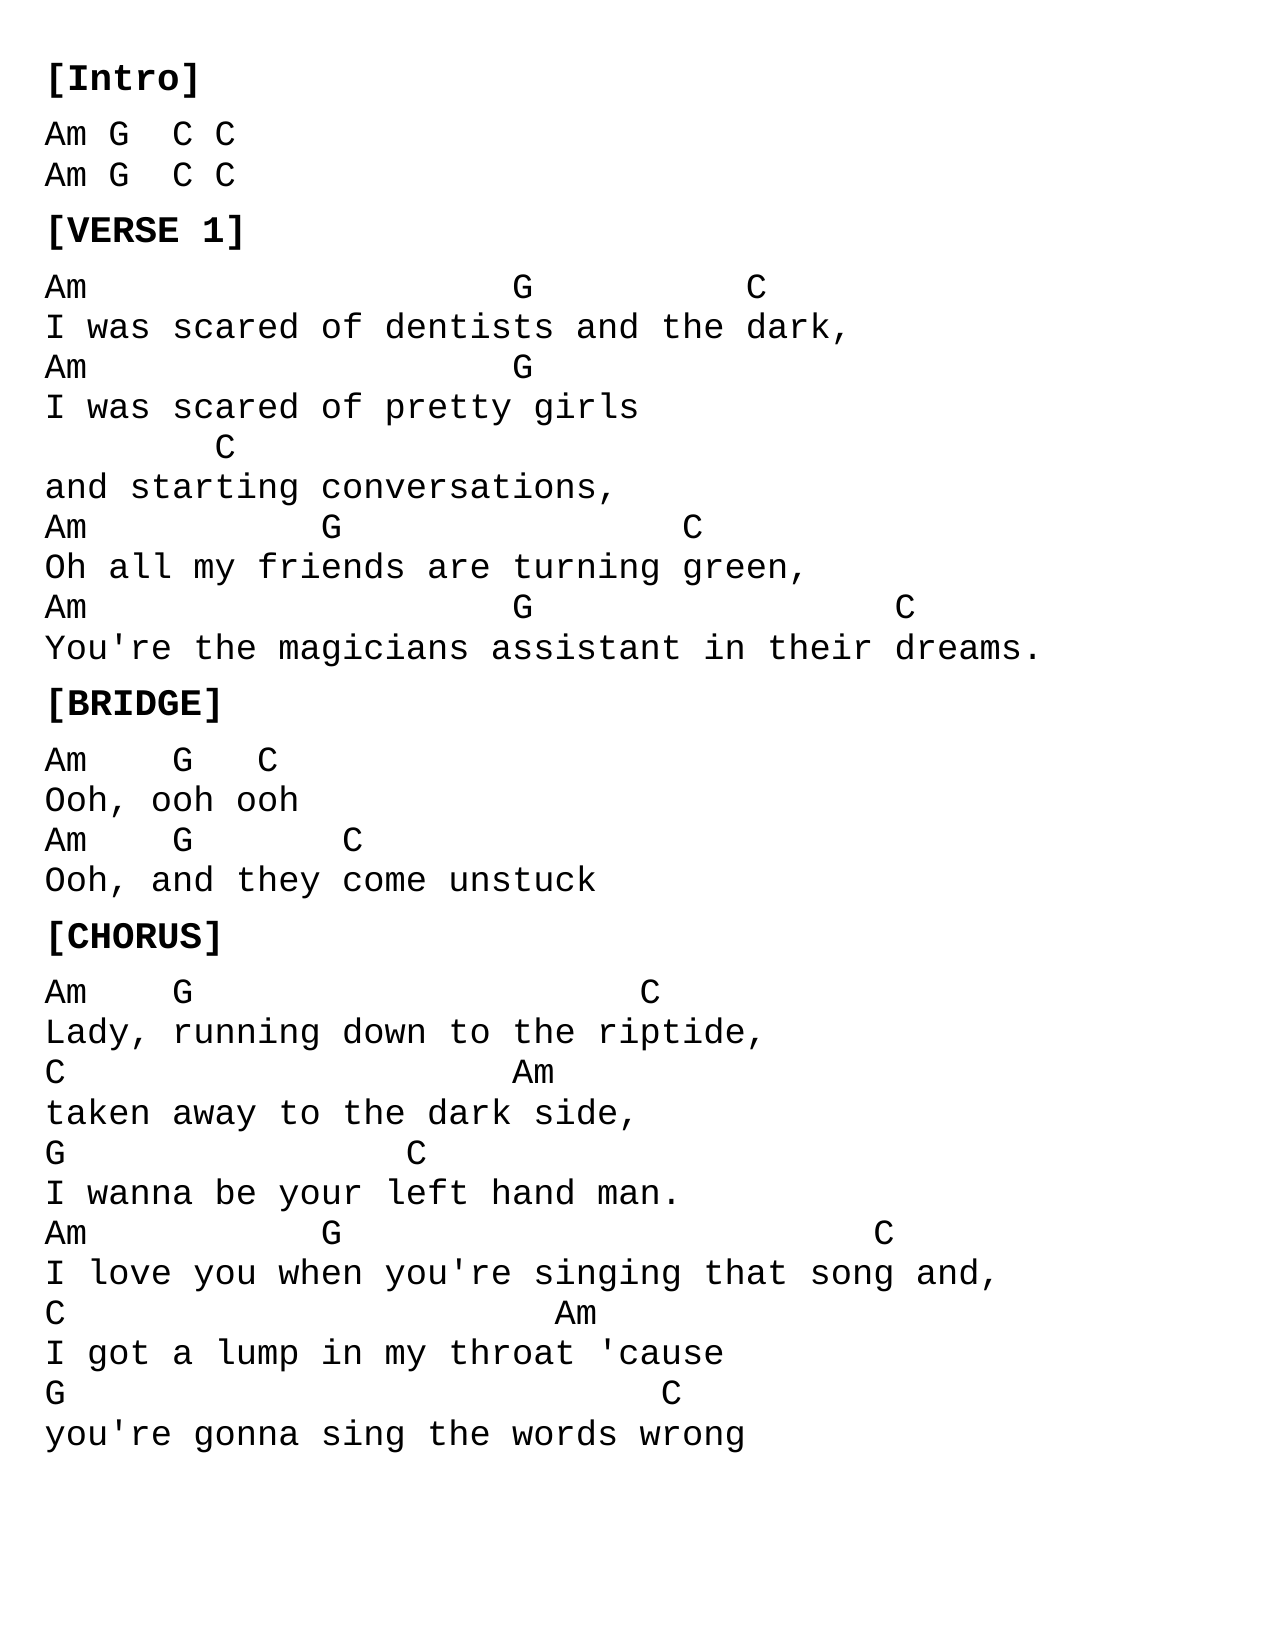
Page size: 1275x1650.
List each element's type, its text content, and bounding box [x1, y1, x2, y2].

text I wanna be your left hand man. [44, 1175, 1098, 1215]
text Am G [44, 349, 1098, 389]
text Am G C C [44, 156, 1098, 197]
text Ooh, and they come unstuck [44, 862, 1098, 902]
subtitle [CHORUS] [44, 917, 1098, 959]
text Am G C [44, 742, 1098, 782]
text I got a lump in my throat 'cause [44, 1335, 1098, 1375]
text C [44, 429, 1098, 469]
text I was scared of pretty girls [44, 389, 1098, 429]
text G C [44, 1375, 1098, 1415]
text Am G C [44, 269, 1098, 309]
text you're gonna sing the words wrong [44, 1415, 1098, 1456]
text You're the magicians assistant in their dreams. [44, 629, 1098, 670]
text C Am [44, 1295, 1098, 1335]
text Am G C [44, 509, 1098, 549]
text Am G C C [44, 116, 1098, 156]
text I love you when you're singing that song and, [44, 1255, 1098, 1295]
text Ooh, ooh ooh [44, 782, 1098, 822]
text I was scared of dentists and the dark, [44, 309, 1098, 349]
text C Am [44, 1054, 1098, 1094]
text and starting conversations, [44, 469, 1098, 509]
text G C [44, 1135, 1098, 1175]
text Lady, running down to the riptide, [44, 1014, 1098, 1054]
text Am G C [44, 1215, 1098, 1255]
text Am G C [44, 589, 1098, 629]
text taken away to the dark side, [44, 1094, 1098, 1135]
subtitle [Intro] [44, 59, 1098, 102]
text Am G C [44, 822, 1098, 862]
subtitle [BRIDGE] [44, 684, 1098, 727]
subtitle [VERSE 1] [44, 211, 1098, 254]
text Oh all my friends are turning green, [44, 549, 1098, 589]
text Am G C [44, 974, 1098, 1014]
